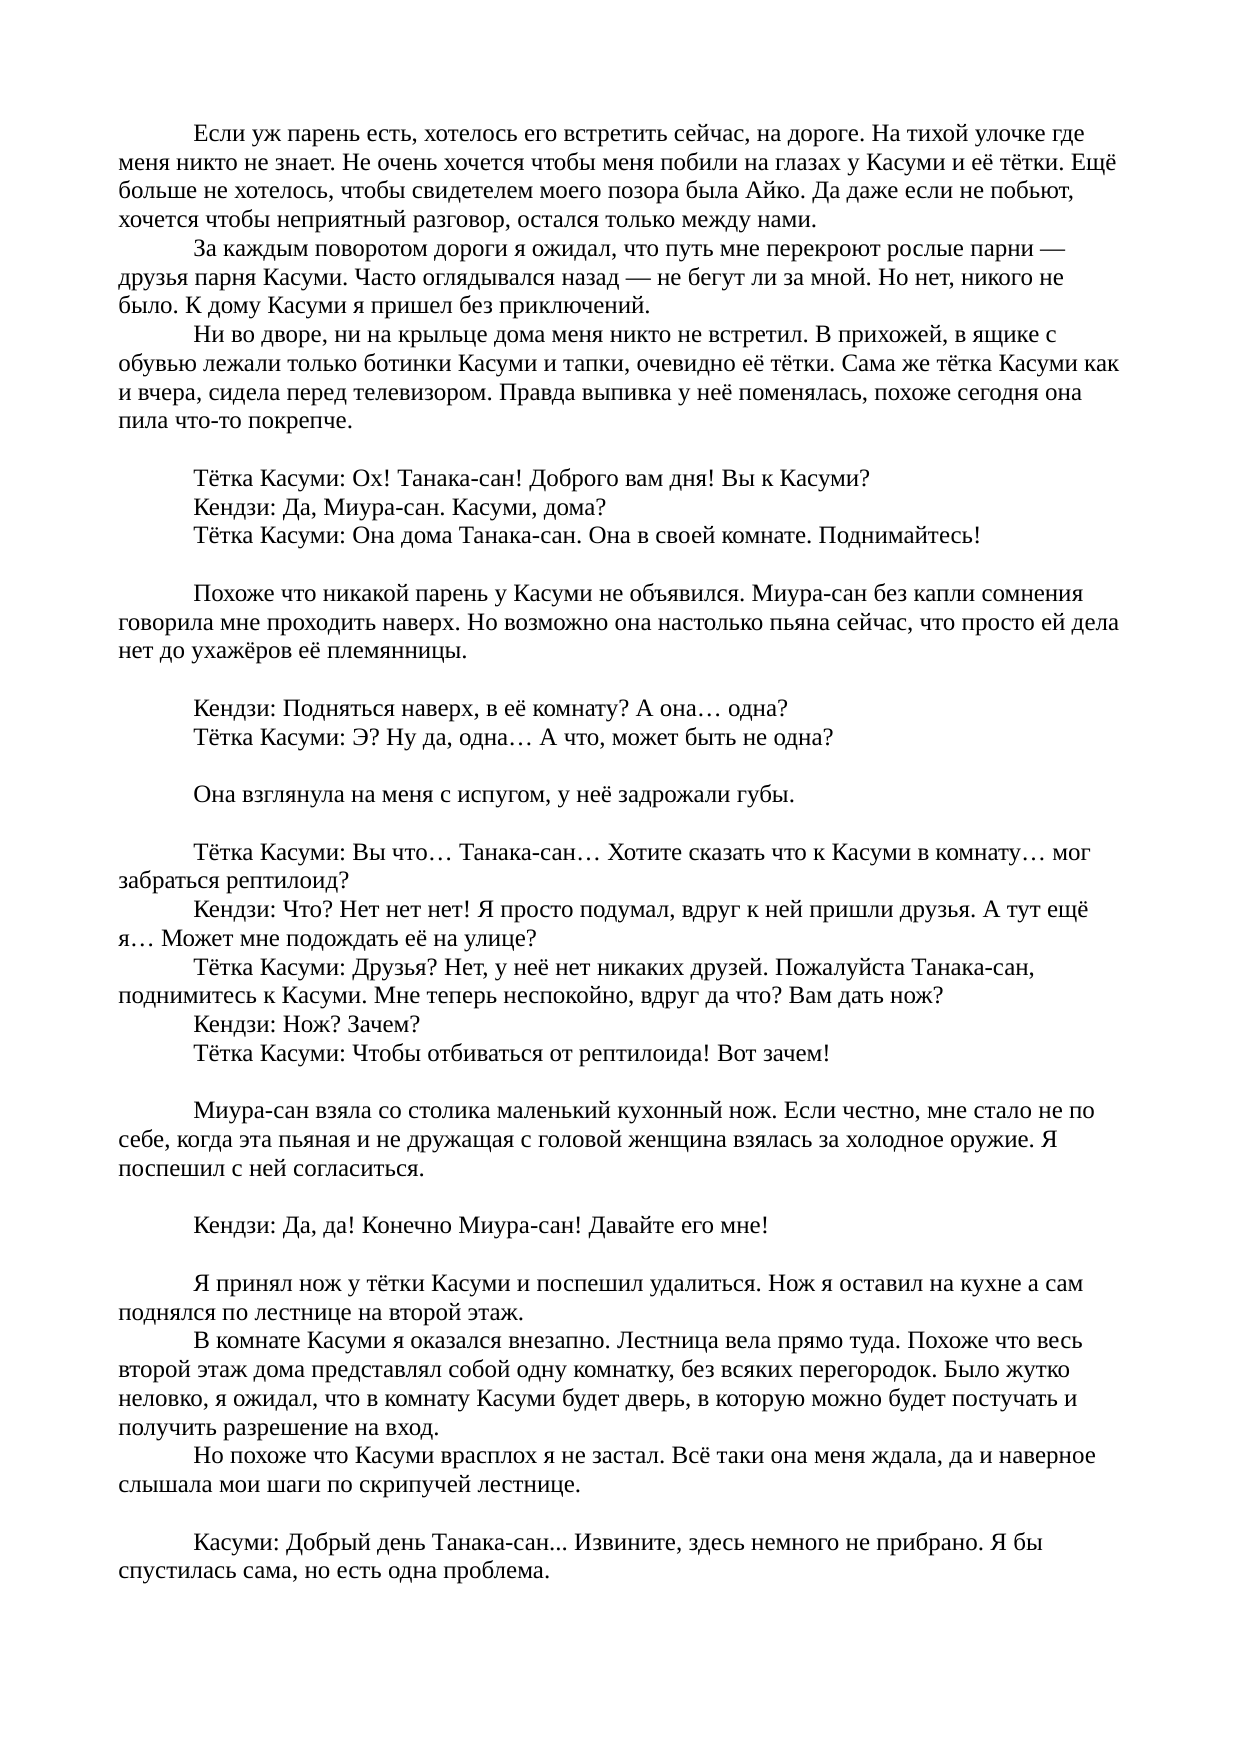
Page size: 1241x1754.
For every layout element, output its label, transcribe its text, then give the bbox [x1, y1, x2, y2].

text Но похоже что Касуми врасплох я не застал. Всё таки она меня ждала, да и наверное слышала мои шаги по скрипучей лестнице. [118, 1441, 1122, 1498]
text Она взглянула на меня с испугом, у неё задрожали губы. [118, 779, 1122, 808]
text Тётка Касуми: Друзья? Нет, у неё нет никаких друзей. Пожалуйста Танака-сан, поднимитесь к Касуми. Мне теперь неспокойно, вдруг да что? Вам дать нож? [118, 952, 1122, 1009]
text Кендзи: Нож? Зачем? [118, 1009, 1122, 1038]
text Касуми: Добрый день Танака-сан... Извините, здесь немного не прибрано. Я бы спустилась сама, но есть одна проблема. [118, 1527, 1122, 1584]
text Тётка Касуми: Она дома Танака-сан. Она в своей комнате. Поднимайтесь! [118, 521, 1122, 549]
text Тётка Касуми: Э? Ну да, одна… А что, может быть не одна? [118, 722, 1122, 751]
text Кендзи: Да, Миура-сан. Касуми, дома? [118, 492, 1122, 521]
text В комнате Касуми я оказался внезапно. Лестница вела прямо туда. Похоже что весь второй этаж дома представлял собой одну комнатку, без всяких перегородок. Было жутко неловко, я ожидал, что в комнату Касуми будет дверь, в которую можно будет постучать и получить разрешение на вход. [118, 1326, 1122, 1441]
text Тётка Касуми: Чтобы отбиваться от рептилоида! Вот зачем! [118, 1038, 1122, 1067]
text Тётка Касуми: Ох! Танака-сан! Доброго вам дня! Вы к Касуми? [118, 463, 1122, 492]
text Кендзи: Да, да! Конечно Миура-сан! Давайте его мне! [118, 1211, 1122, 1239]
text За каждым поворотом дороги я ожидал, что путь мне перекроют рослые парни — друзья парня Касуми. Часто оглядывался назад — не бегут ли за мной. Но нет, никого не было. К дому Касуми я пришел без приключений. [118, 233, 1122, 319]
text Тётка Касуми: Вы что… Танака-сан… Хотите сказать что к Касуми в комнату… мог забраться рептилоид? [118, 837, 1122, 894]
text Кендзи: Что? Нет нет нет! Я просто подумал, вдруг к ней пришли друзья. А тут ещё я… Может мне подождать её на улице? [118, 894, 1122, 952]
text Похоже что никакой парень у Касуми не объявился. Миура-сан без капли сомнения говорила мне проходить наверх. Но возможно она настолько пьяна сейчас, что просто ей дела нет до ухажёров её племянницы. [118, 578, 1122, 664]
text Я принял нож у тётки Касуми и поспешил удалиться. Нож я оставил на кухне а сам поднялся по лестнице на второй этаж. [118, 1268, 1122, 1326]
text Если уж парень есть, хотелось его встретить сейчас, на дороге. На тихой улочке где меня никто не знает. Не очень хочется чтобы меня побили на глазах у Касуми и её тётки. Ещё больше не хотелось, чтобы свидетелем моего позора была Айко. Да даже если не побьют, хочется чтобы неприятный разговор, остался только между нами. [118, 118, 1122, 233]
text Миура-сан взяла со столика маленький кухонный нож. Если честно, мне стало не по себе, когда эта пьяная и не дружащая с головой женщина взялась за холодное оружие. Я поспешил с ней согласиться. [118, 1096, 1122, 1182]
text Ни во дворе, ни на крыльце дома меня никто не встретил. В прихожей, в ящике с обувью лежали только ботинки Касуми и тапки, очевидно её тётки. Сама же тётка Касуми как и вчера, сидела перед телевизором. Правда выпивка у неё поменялась, похоже сегодня она пила что-то покрепче. [118, 319, 1122, 434]
text Кендзи: Подняться наверх, в её комнату? А она… одна? [118, 693, 1122, 722]
